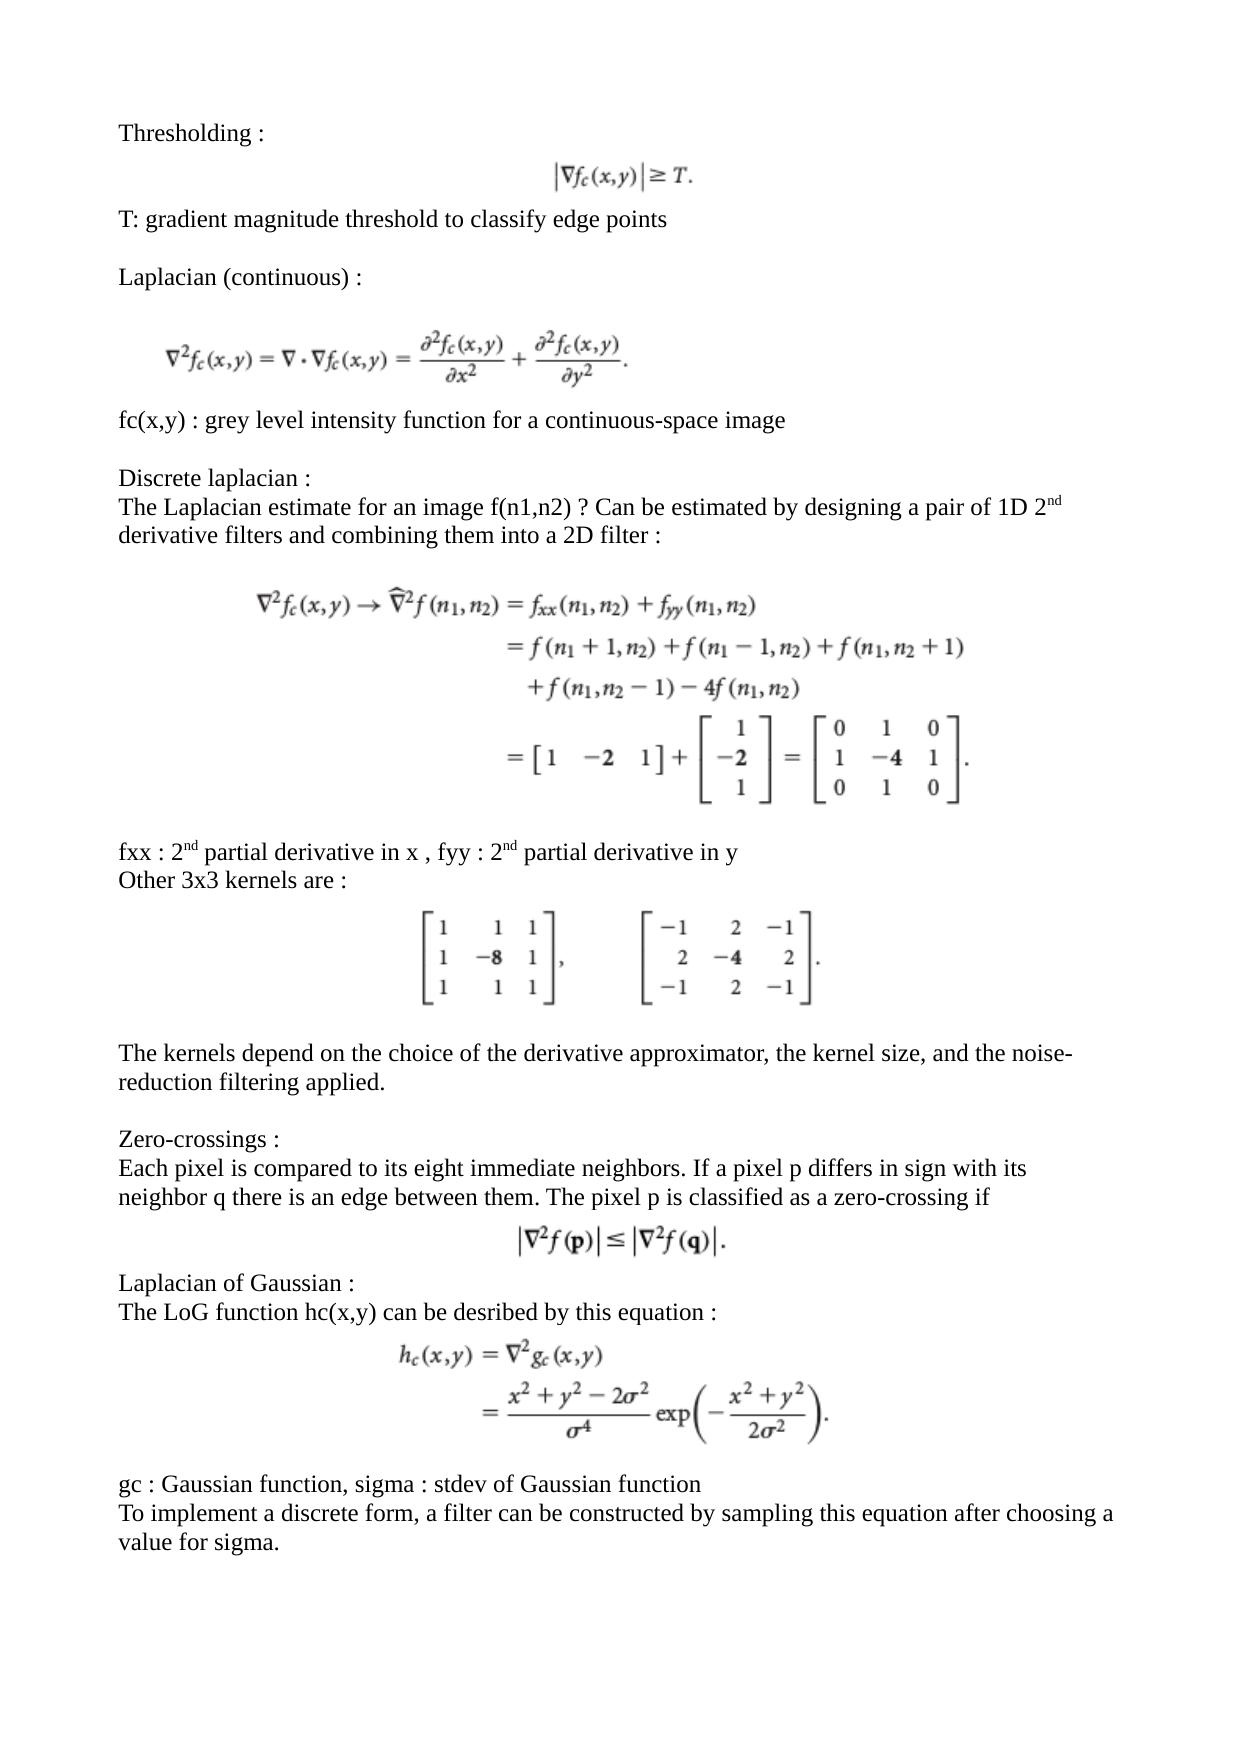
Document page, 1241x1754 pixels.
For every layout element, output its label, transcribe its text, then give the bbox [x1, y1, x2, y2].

picture [385, 1325, 855, 1454]
picture [531, 146, 710, 204]
picture [241, 578, 999, 811]
text gc : Gaussian function, sigma : stdev of Gaussian function [118, 1469, 1122, 1498]
text Zero-crossings : [118, 1124, 1122, 1153]
text The Laplacian estimate for an image f(n1,n2) ? Can be estimated by designing a pair of 1D 2nd derivative filters and combining them into a 2D filter : [118, 492, 1122, 549]
text T: gradient magnitude threshold to classify edge points [118, 204, 1122, 233]
text Thresholding : [118, 118, 1122, 147]
text The LoG function hc(x,y) can be desribed by this equation : [118, 1297, 1122, 1326]
picture [125, 310, 678, 395]
picture [488, 1210, 752, 1272]
text fc(x,y) : grey level intensity function for a continuous-space image [118, 406, 1122, 434]
text The kernels depend on the choice of the derivative approximator, the kernel size, and the noise-reduction filtering applied. [118, 1038, 1122, 1096]
text Other 3x3 kernels are : [118, 866, 1122, 894]
text To implement a discrete form, a filter can be constructed by sampling this equation after choosing a value for sigma. [118, 1498, 1122, 1556]
text Each pixel is compared to its eight immediate neighbors. If a pixel p differs in sign with its neighbor q there is an edge between them. The pixel p is classified as a zero-crossing if [118, 1153, 1122, 1211]
picture [401, 894, 839, 1018]
text fxx : 2nd partial derivative in x , fyy : 2nd partial derivative in y [118, 837, 1122, 866]
text Laplacian of Gaussian : [118, 1268, 1122, 1297]
text Laplacian (continuous) : [118, 262, 1122, 291]
text Discrete laplacian : [118, 463, 1122, 492]
